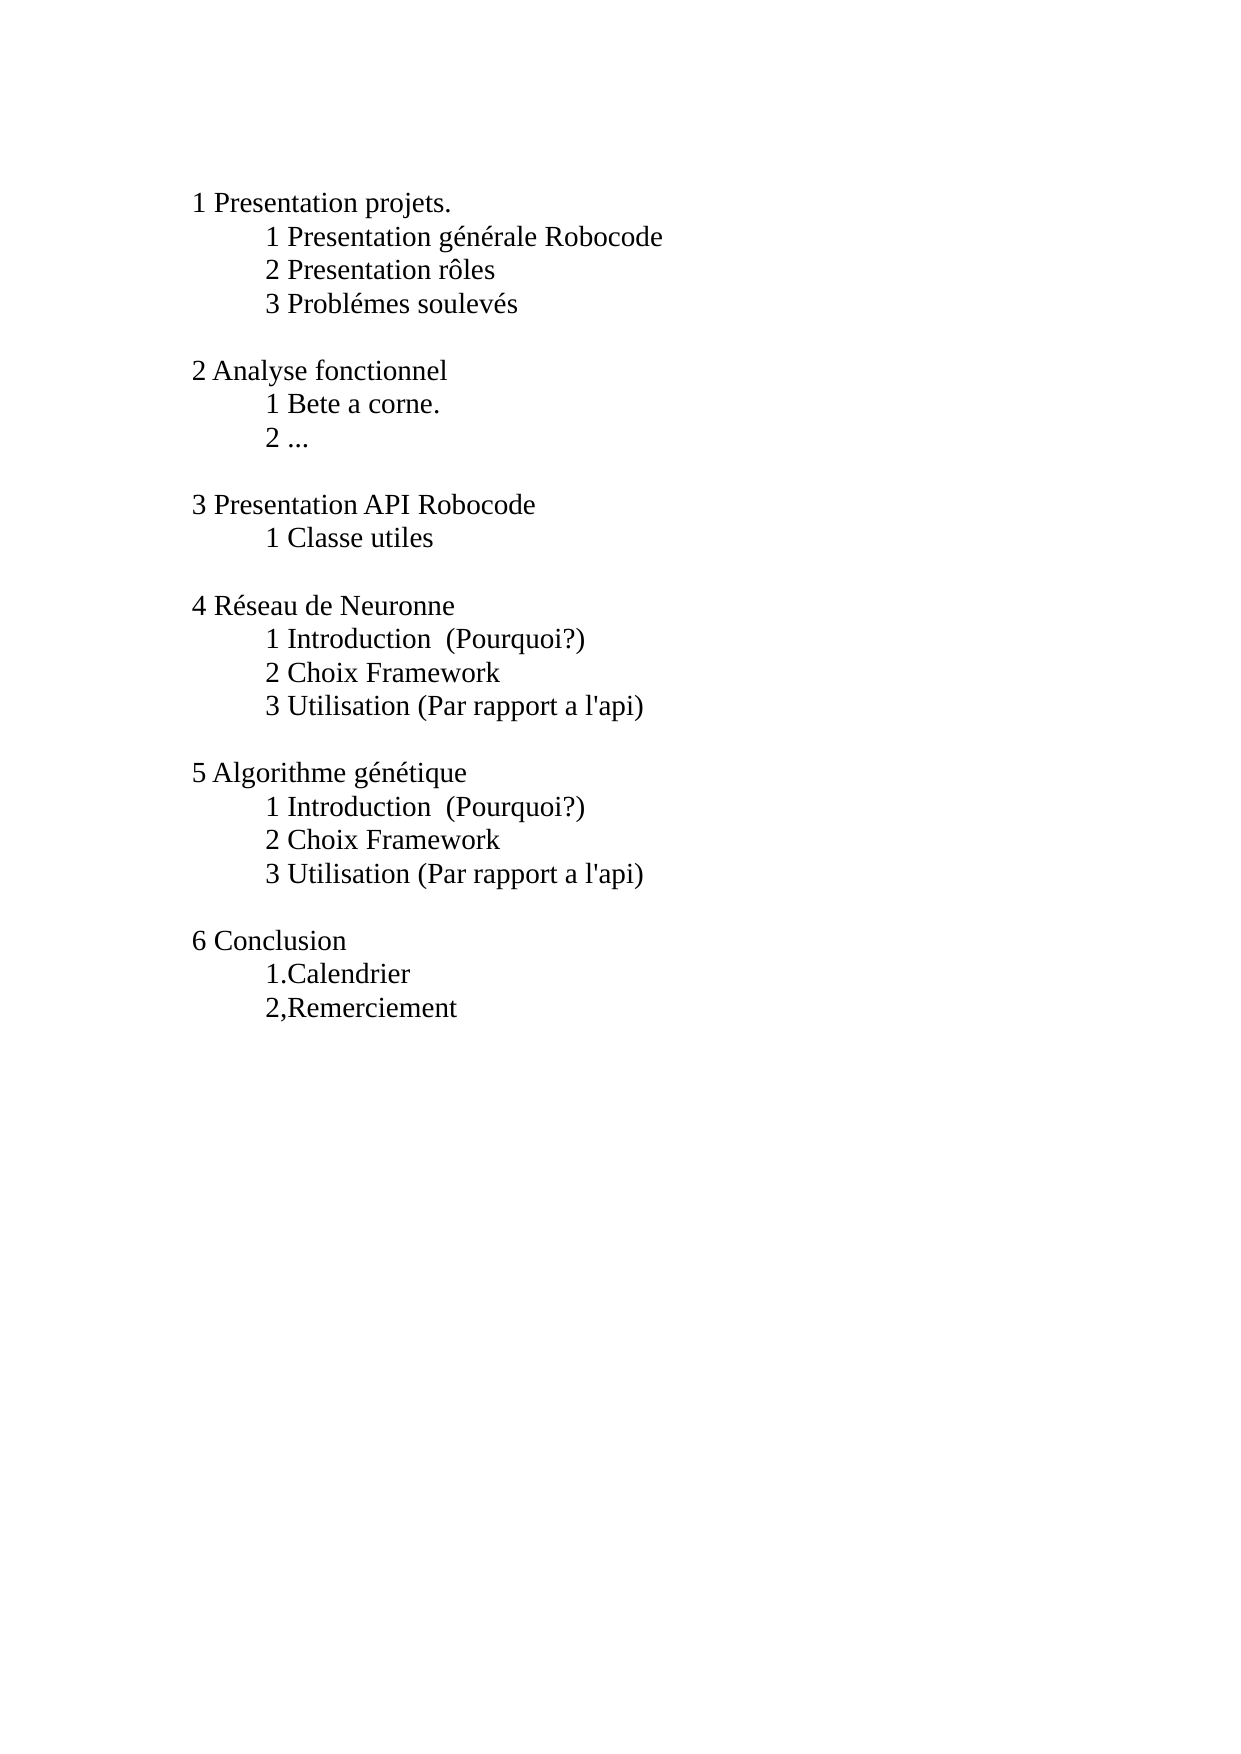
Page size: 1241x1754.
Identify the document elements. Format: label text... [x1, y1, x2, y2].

text 1 Classe utiles [118, 521, 1122, 554]
text 1 Introduction (Pourquoi?) [118, 621, 1122, 655]
text 2 Choix Framework [118, 655, 1122, 688]
text 3 Presentation API Robocode [118, 487, 1122, 521]
text 2 Presentation rôles [118, 252, 1122, 286]
text 3 Utilisation (Par rapport a l'api) [118, 856, 1122, 889]
text 3 Utilisation (Par rapport a l'api) [118, 688, 1122, 722]
text 1.Calendrier [118, 957, 1122, 990]
text 6 Conclusion [118, 923, 1122, 957]
text 3 Problémes soulevés [118, 286, 1122, 319]
text 2 Choix Framework [118, 822, 1122, 856]
text 2,Remerciement [118, 990, 1122, 1024]
text 4 Réseau de Neuronne [118, 588, 1122, 621]
text 1 Bete a corne. [118, 386, 1122, 420]
text 5 Algorithme génétique [118, 755, 1122, 789]
text 1 Introduction (Pourquoi?) [118, 789, 1122, 822]
text 1 Presentation projets. [118, 185, 1122, 219]
text 1 Presentation générale Robocode [118, 219, 1122, 252]
text 2 ... [118, 420, 1122, 453]
text 2 Analyse fonctionnel [118, 353, 1122, 386]
